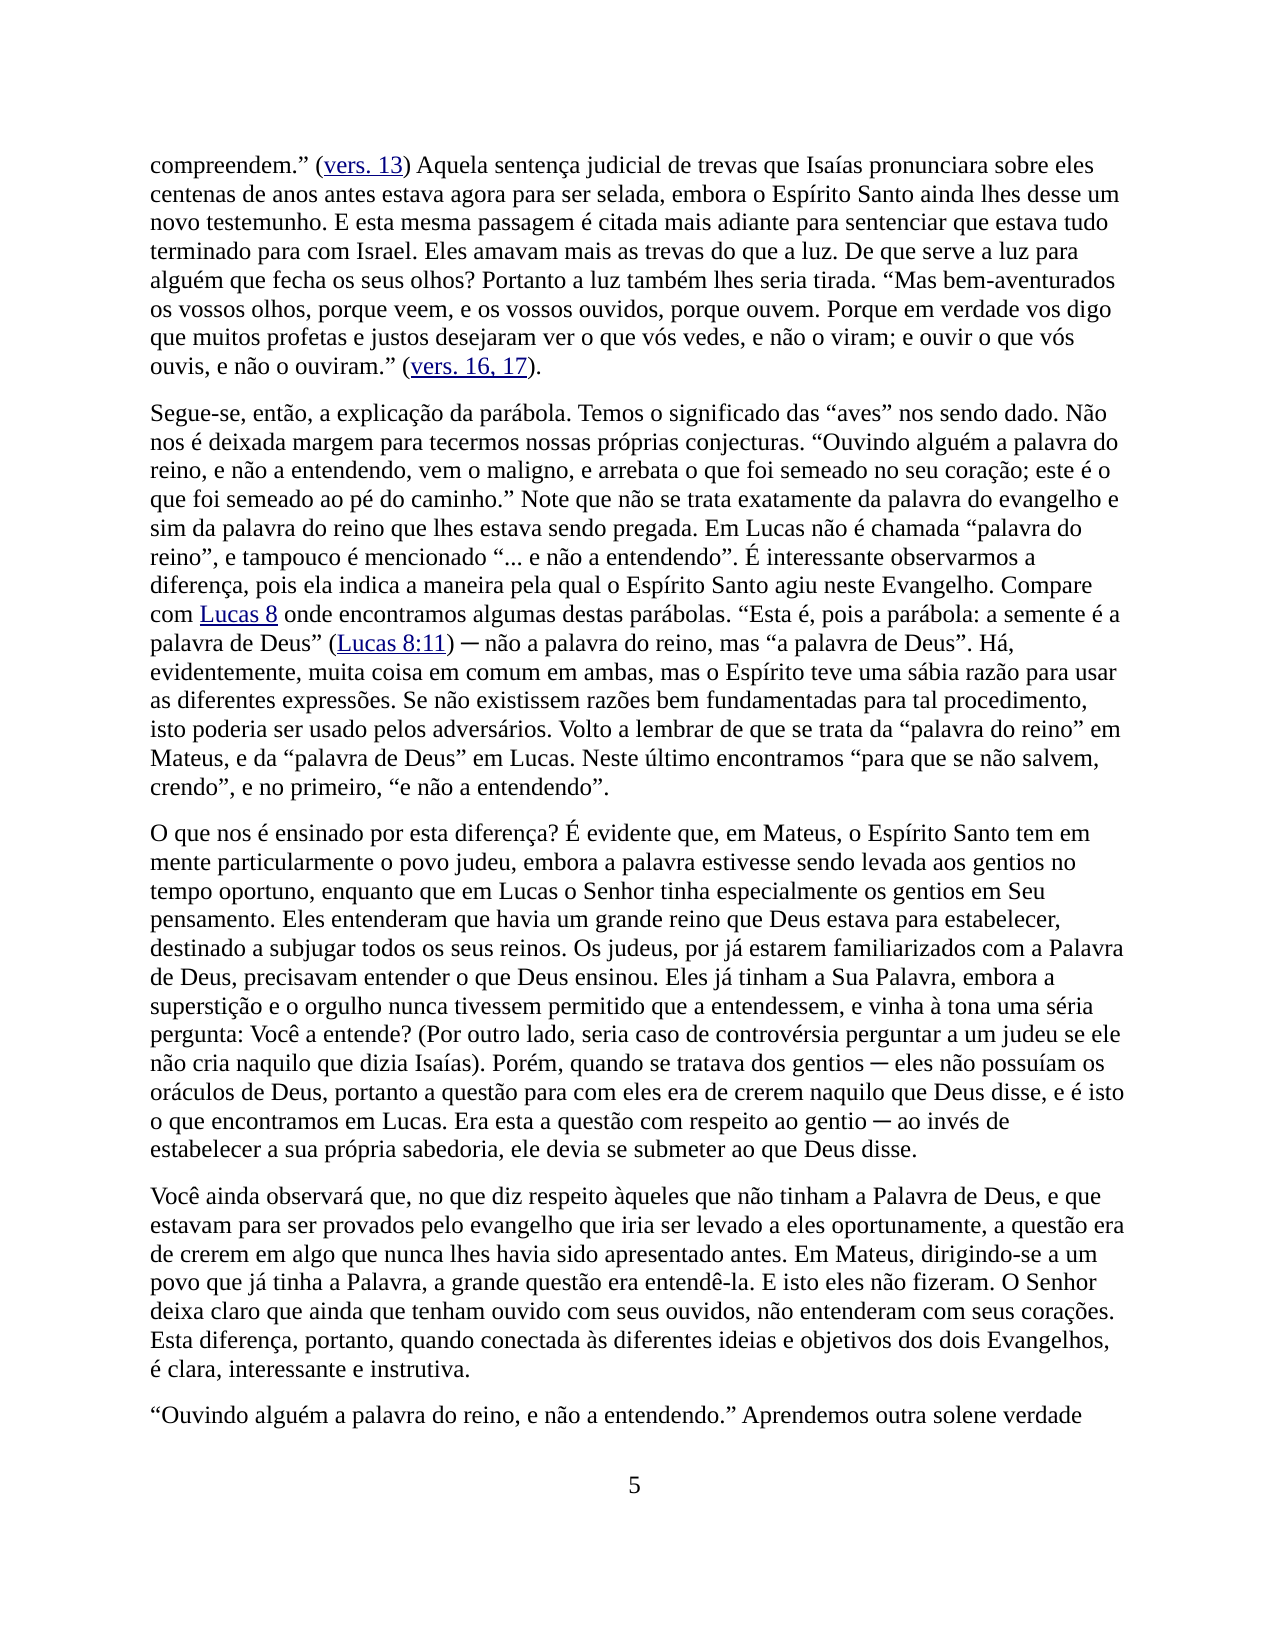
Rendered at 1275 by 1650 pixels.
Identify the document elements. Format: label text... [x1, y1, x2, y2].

text O que nos é ensinado por esta diferença? É evidente que, em Mateus, o Espírito Santo tem em mente particularmente o povo judeu, embora a palavra estivesse sendo levada aos gentios no tempo oportuno, enquanto que em Lucas o Senhor tinha especialmente os gentios em Seu pensamento. Eles entenderam que havia um grande reino que Deus estava para estabelecer, destinado a subjugar todos os seus reinos. Os judeus, por já estarem familiarizados com a Palavra de Deus, precisavam entender o que Deus ensinou. Eles já tinham a Sua Palavra, embora a superstição e o orgulho nunca tivessem permitido que a entendessem, e vinha à tona uma séria pergunta: Você a entende? (Por outro lado, seria caso de controvérsia perguntar a um judeu se ele não cria naquilo que dizia Isaías). Porém, quando se tratava dos gentios ─ eles não possuíam os oráculos de Deus, portanto a questão para com eles era de crerem naquilo que Deus disse, e é isto o que encontramos em Lucas. Era esta a questão com respeito ao gentio ─ ao invés de estabelecer a sua própria sabedoria, ele devia se submeter ao que Deus disse. [150, 818, 1125, 1163]
text compreendem.” (vers. 13) Aquela sentença judicial de trevas que Isaías pronunciara sobre eles centenas de anos antes estava agora para ser selada, embora o Espírito Santo ainda lhes desse um novo testemunho. E esta mesma passagem é citada mais adiante para sentenciar que estava tudo terminado para com Israel. Eles amavam mais as trevas do que a luz. De que serve a luz para alguém que fecha os seus olhos? Portanto a luz também lhes seria tirada. “Mas bem-aventurados os vossos olhos, porque veem, e os vossos ouvidos, porque ouvem. Porque em verdade vos digo que muitos profetas e justos desejaram ver o que vós vedes, e não o viram; e ouvir o que vós ouvis, e não o ouviram.” (vers. 16, 17). [150, 150, 1125, 380]
text Você ainda observará que, no que diz respeito àqueles que não tinham a Palavra de Deus, e que estavam para ser provados pelo evangelho que iria ser levado a eles oportunamente, a questão era de crerem em algo que nunca lhes havia sido apresentado antes. Em Mateus, dirigindo-se a um povo que já tinha a Palavra, a grande questão era entendê-la. E isto eles não fizeram. O Senhor deixa claro que ainda que tenham ouvido com seus ouvidos, não entenderam com seus corações. Esta diferença, portanto, quando conectada às diferentes ideias e objetivos dos dois Evangelhos, é clara, interessante e instrutiva. [150, 1181, 1125, 1382]
text Segue-se, então, a explicação da parábola. Temos o significado das “aves” nos sendo dado. Não nos é deixada margem para tecermos nossas próprias conjecturas. “Ouvindo alguém a palavra do reino, e não a entendendo, vem o maligno, e arrebata o que foi semeado no seu coração; este é o que foi semeado ao pé do caminho.” Note que não se trata exatamente da palavra do evangelho e sim da palavra do reino que lhes estava sendo pregada. Em Lucas não é chamada “palavra do reino”, e tampouco é mencionado “... e não a entendendo”. É interessante observarmos a diferença, pois ela indica a maneira pela qual o Espírito Santo agiu neste Evangelho. Compare com Lucas 8 onde encontramos algumas destas parábolas. “Esta é, pois a parábola: a semente é a palavra de Deus” (Lucas 8:11) ─ não a palavra do reino, mas “a palavra de Deus”. Há, evidentemente, muita coisa em comum em ambas, mas o Espírito teve uma sábia razão para usar as diferentes expressões. Se não existissem razões bem fundamentadas para tal procedimento, isto poderia ser usado pelos adversários. Volto a lembrar de que se trata da “palavra do reino” em Mateus, e da “palavra de Deus” em Lucas. Neste último encontramos “para que se não salvem, crendo”, e no primeiro, “e não a entendendo”. [150, 398, 1125, 800]
text “Ouvindo alguém a palavra do reino, e não a entendendo.” Aprendemos outra solene verdade [150, 1400, 1125, 1429]
